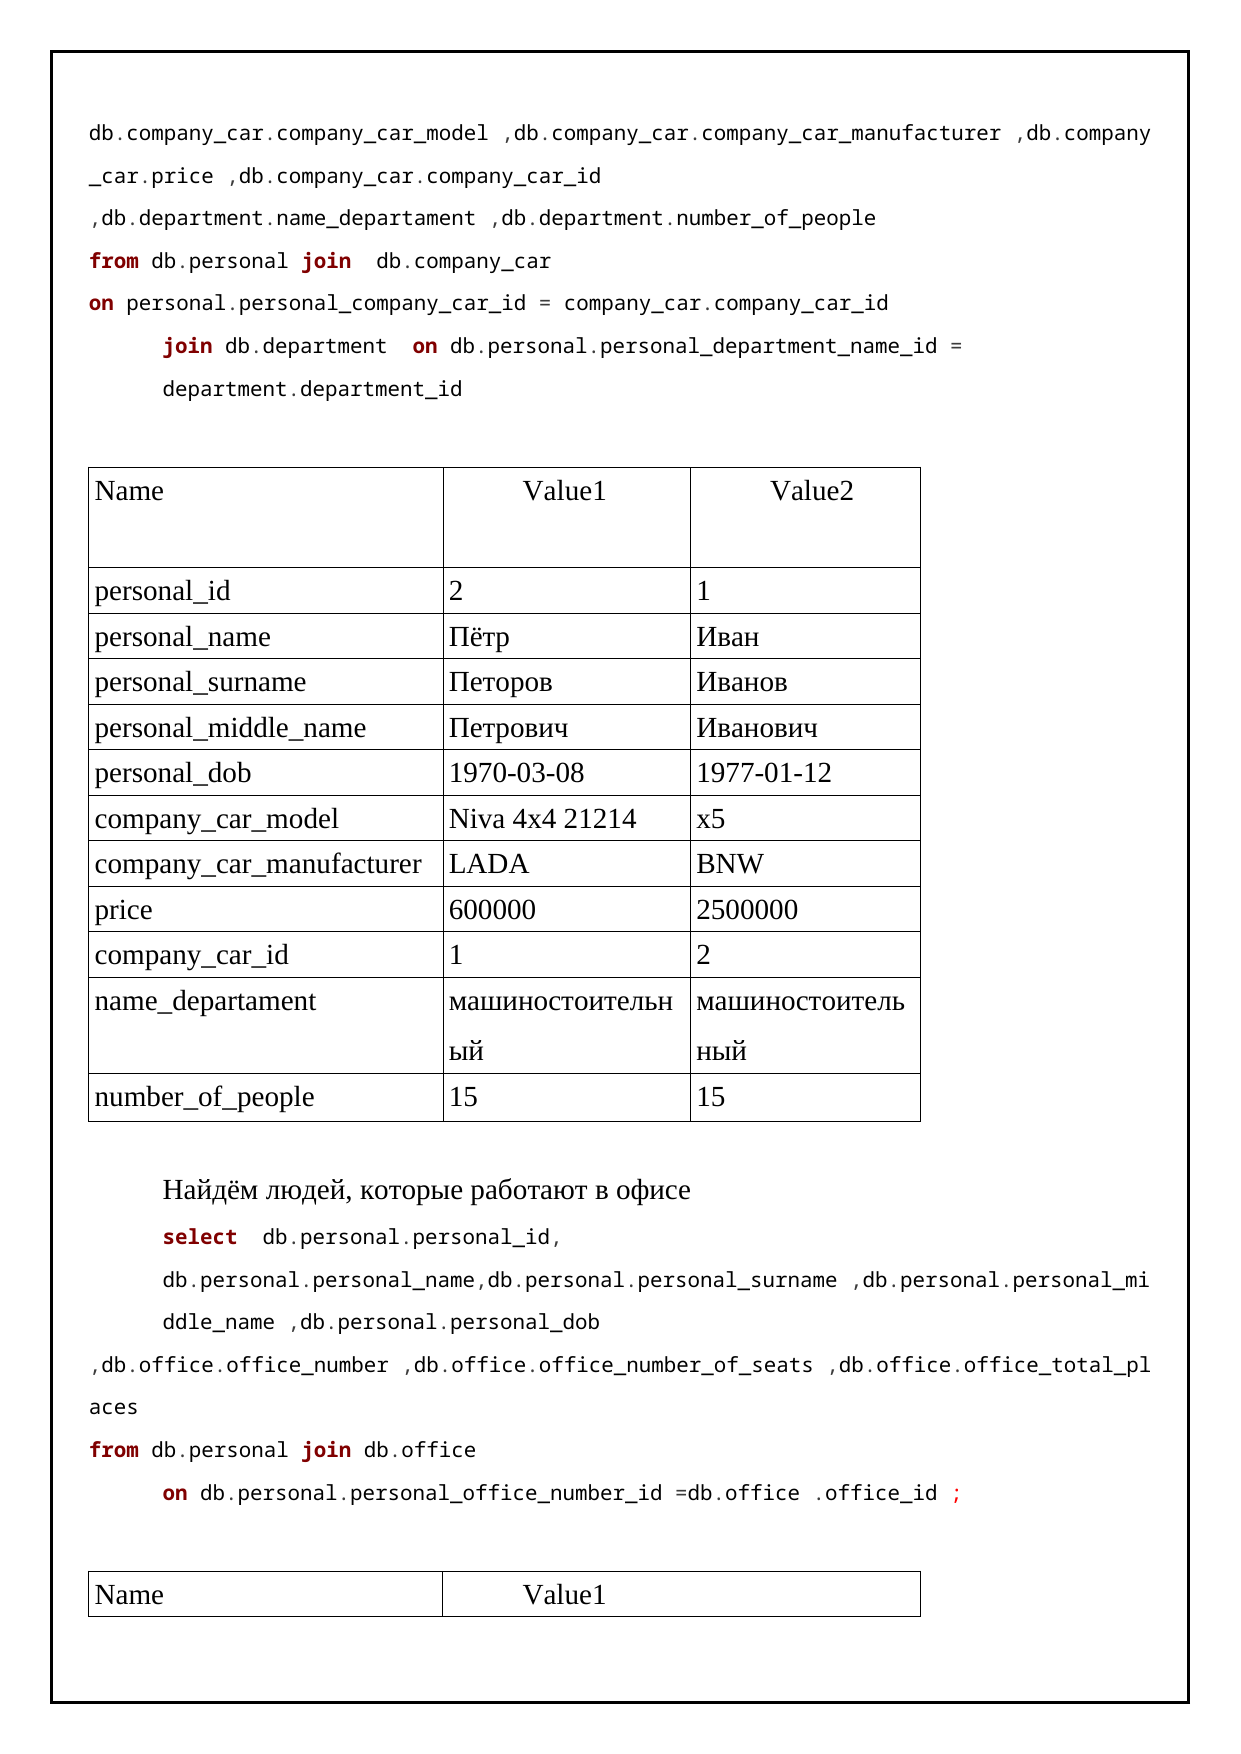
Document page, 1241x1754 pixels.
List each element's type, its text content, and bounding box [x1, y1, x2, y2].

table_header Value1 [443, 1572, 920, 1616]
table_cell 1970-03-08 [444, 750, 690, 794]
text ,db.office.office_number ,db.office.office_number_of_seats ,db.office.office_total_places [89, 1350, 1152, 1421]
table_cell company_car_manufacturer [89, 841, 443, 886]
table_header Name [89, 468, 443, 567]
text from db.personal join db.office [89, 1435, 1152, 1463]
table_cell company_car_id [89, 932, 443, 977]
table_cell Иван [691, 614, 920, 658]
table_cell personal_id [89, 568, 443, 612]
table_cell price [89, 887, 443, 931]
table_cell машиностоительный [691, 978, 920, 1072]
table_cell Niva 4x4 21214 [444, 796, 690, 840]
table_cell Иванович [691, 705, 920, 749]
text Найдём людей, которые работают в офисе [162, 1172, 1152, 1205]
table_cell 2500000 [691, 887, 920, 931]
table_cell 1 [444, 932, 690, 977]
table_cell 15 [444, 1074, 690, 1121]
text join db.department on db.personal.personal_department_name_id = department.department_id [162, 331, 1152, 402]
table_header Value2 [691, 468, 920, 567]
table_cell company_car_model [89, 796, 443, 840]
table_cell personal_dob [89, 750, 443, 794]
table_cell 15 [691, 1074, 920, 1121]
table_cell 2 [444, 568, 690, 612]
table_cell машиностоительный [444, 978, 690, 1072]
table_cell 2 [691, 932, 920, 977]
table_cell personal_surname [89, 659, 443, 703]
text from db.personal join db.company_car [89, 246, 1152, 274]
text on db.personal.personal_office_number_id =db.office .office_id ; [162, 1478, 1152, 1506]
table_cell number_of_people [89, 1074, 443, 1121]
table_cell personal_name [89, 614, 443, 658]
table_cell Пётр [444, 614, 690, 658]
text select db.personal.personal_id, db.personal.personal_name,db.personal.personal_surname ,db.personal.personal_middle_name ,db.personal.personal_dob [162, 1222, 1152, 1336]
table_cell LADA [444, 841, 690, 886]
table_header Name [89, 1572, 442, 1616]
table_cell Петоров [444, 659, 690, 703]
table_cell 1977-01-12 [691, 750, 920, 794]
table_cell 600000 [444, 887, 690, 931]
table_cell name_departament [89, 978, 443, 1072]
table_cell Иванов [691, 659, 920, 703]
text on personal.personal_company_car_id = company_car.company_car_id [89, 288, 1152, 317]
table_cell x5 [691, 796, 920, 840]
table_cell BNW [691, 841, 920, 886]
text ,db.department.name_departament ,db.department.number_of_people [89, 203, 1152, 232]
table_cell Петрович [444, 705, 690, 749]
text db.company_car.company_car_model ,db.company_car.company_car_manufacturer ,db.company_car.price ,db.company_car.company_car_id [89, 118, 1152, 189]
table_cell personal_middle_name [89, 705, 443, 749]
table_cell 1 [691, 568, 920, 612]
table_header Value1 [444, 468, 690, 567]
